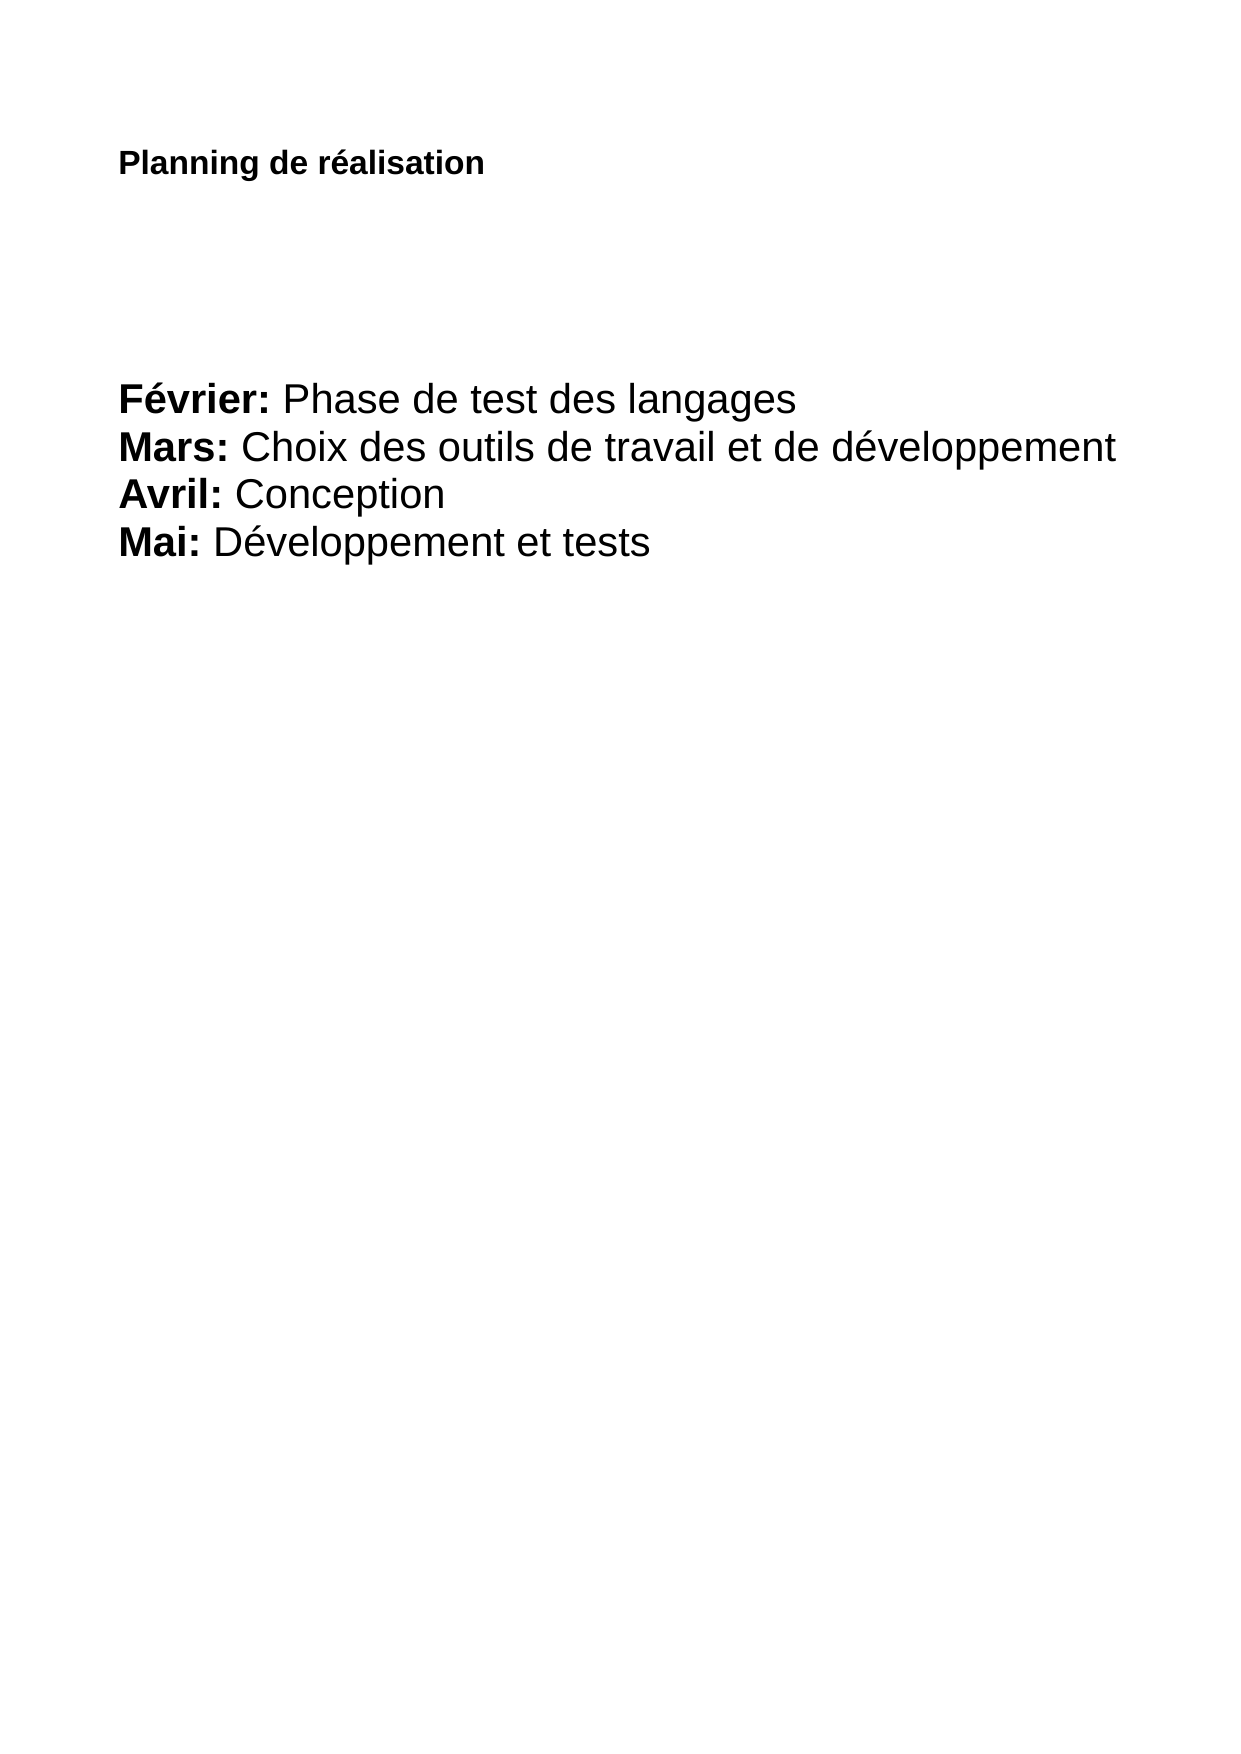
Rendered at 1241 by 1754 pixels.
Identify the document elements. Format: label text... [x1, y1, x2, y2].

text Mars: Choix des outils de travail et de développement [118, 422, 1122, 470]
text Mai: Développement et tests [118, 518, 1122, 566]
text Février: Phase de test des langages [118, 374, 1122, 422]
subtitle Planning de réalisation [118, 143, 1122, 182]
text Avril: Conception [118, 470, 1122, 518]
